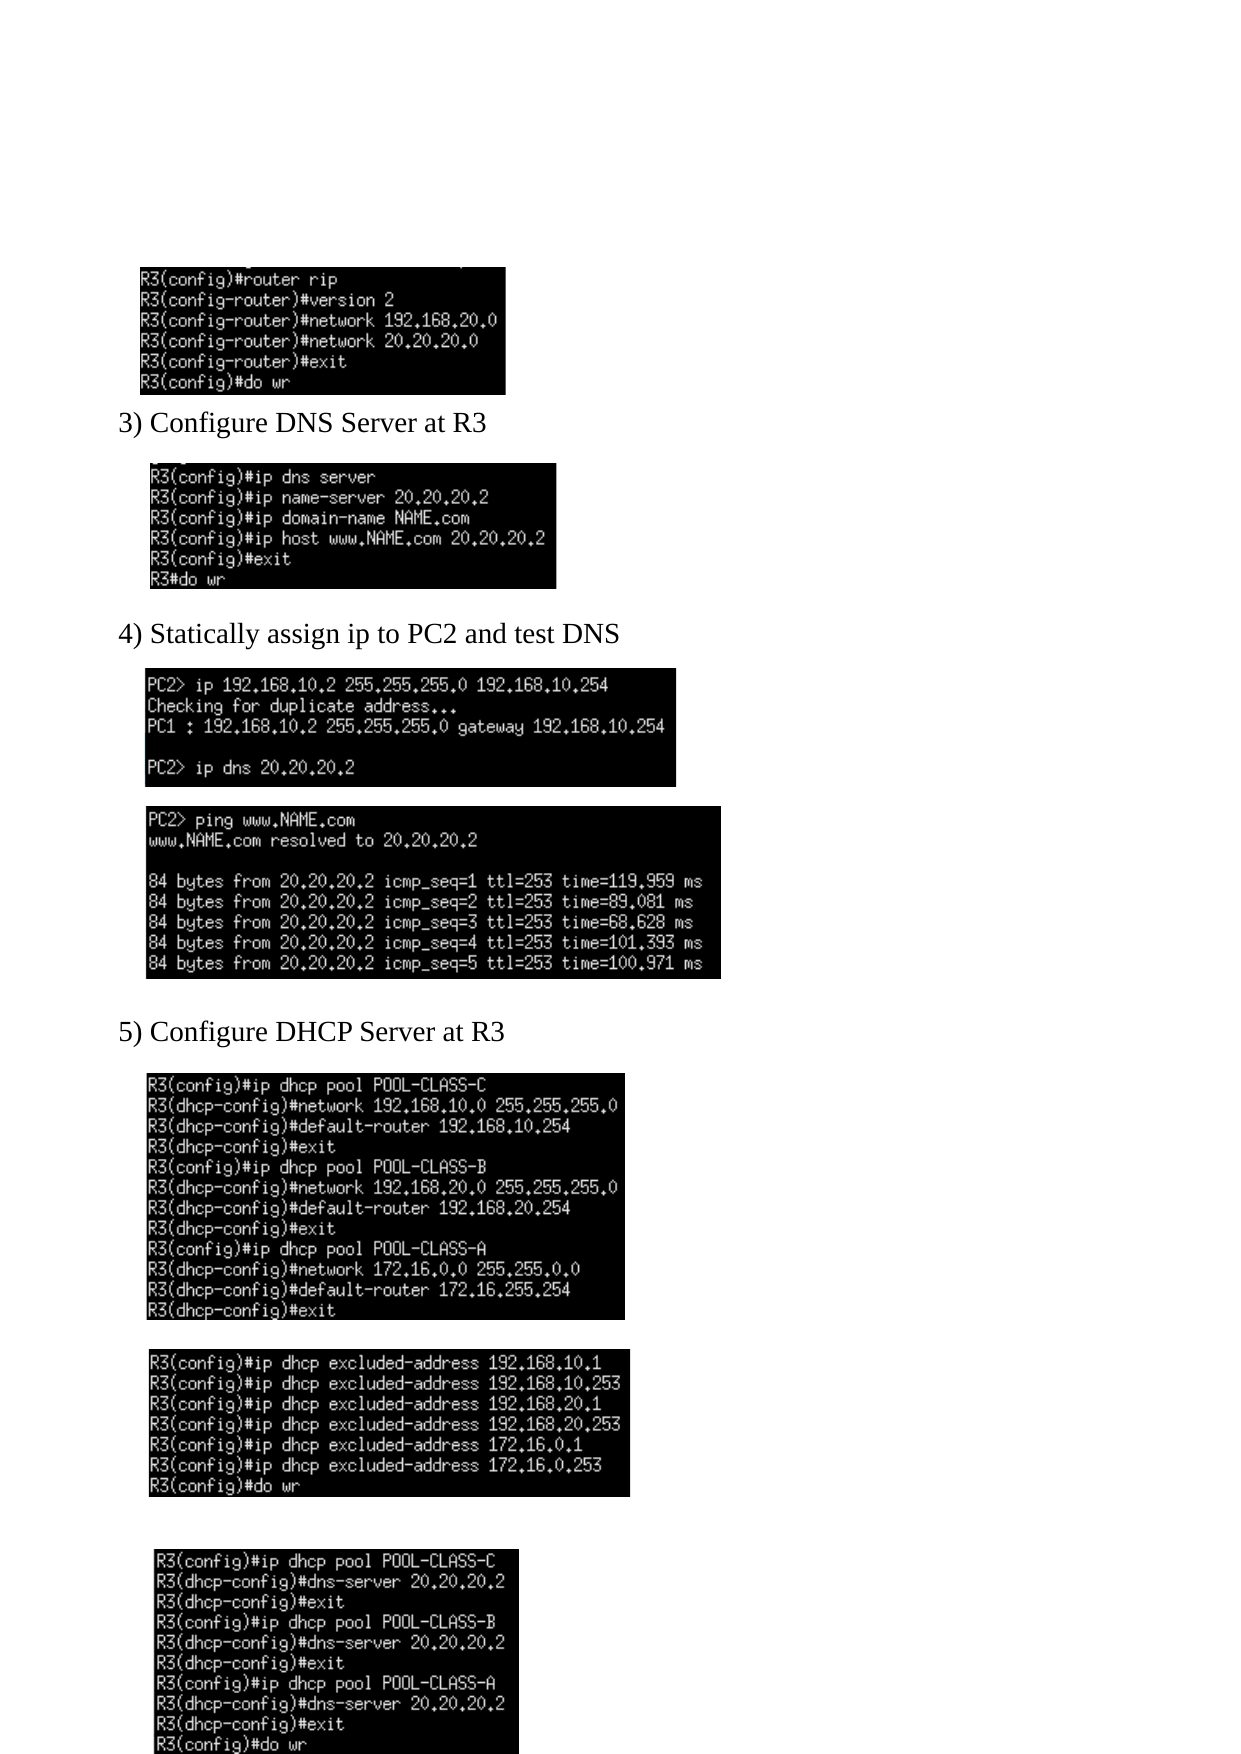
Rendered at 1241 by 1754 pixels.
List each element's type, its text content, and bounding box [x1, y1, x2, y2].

picture [140, 267, 506, 395]
picture [145, 806, 721, 979]
picture [146, 1073, 625, 1320]
picture [144, 668, 677, 787]
picture [153, 1549, 519, 1754]
text 4) Statically assign ip to PC2 and test DNS [118, 616, 1122, 650]
text 5) Configure DHCP Server at R3 [118, 1014, 1122, 1048]
picture [150, 463, 557, 589]
text 3) Configure DNS Server at R3 [118, 406, 1122, 439]
picture [148, 1349, 631, 1497]
